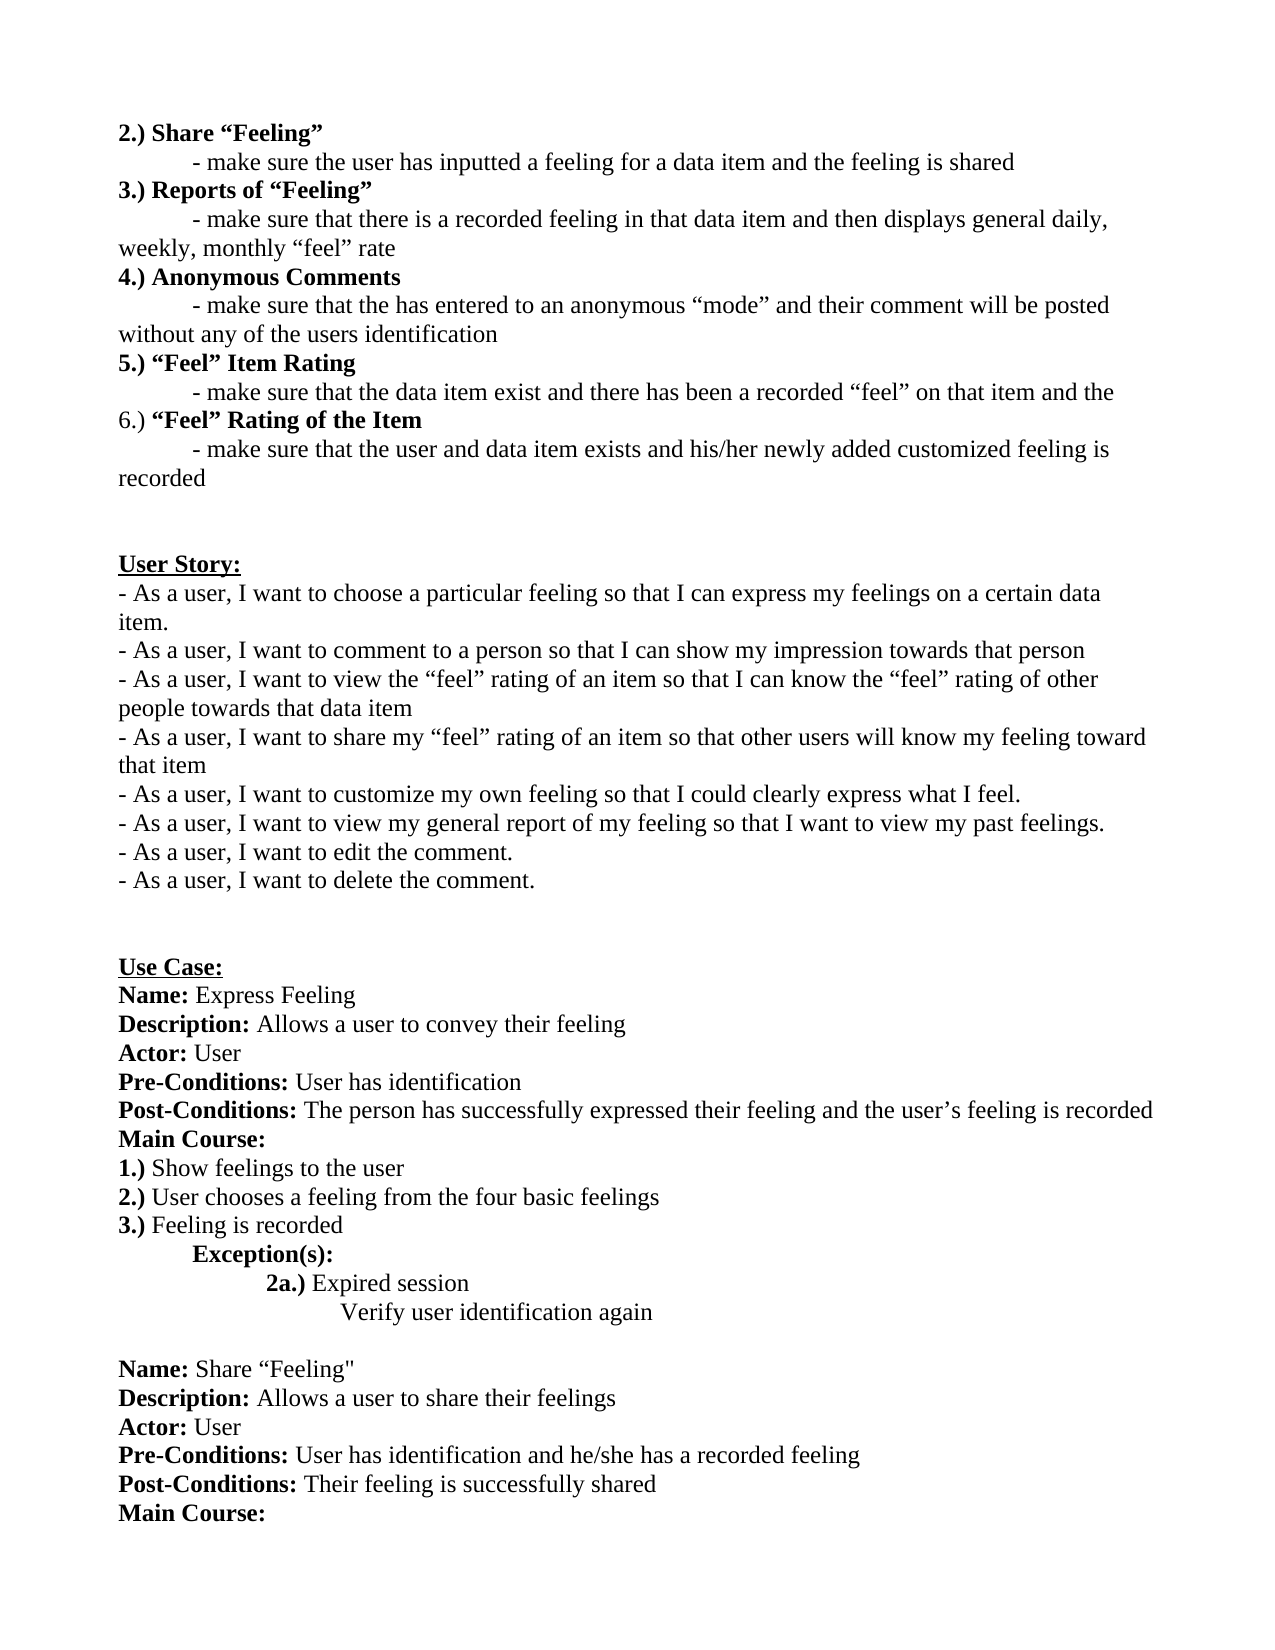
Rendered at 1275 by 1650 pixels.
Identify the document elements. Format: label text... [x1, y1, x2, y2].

text Post-Conditions: Their feeling is successfully shared [118, 1469, 1157, 1498]
text - As a user, I want to share my “feel” rating of an item so that other users will know my feeling toward that item [118, 722, 1157, 779]
text - As a user, I want to choose a particular feeling so that I can express my feelings on a certain data item. [118, 578, 1157, 636]
text Description: Allows a user to share their feelings [118, 1383, 1157, 1412]
text 3.) Feeling is recorded [118, 1211, 1157, 1239]
text Main Course: [118, 1124, 1157, 1153]
text 2.) User chooses a feeling from the four basic feelings [118, 1182, 1157, 1211]
text Use Case: [118, 952, 1157, 981]
text - make sure that the has entered to an anonymous “mode” and their comment will be posted without any of the users identification [118, 291, 1157, 348]
text - make sure the user has inputted a feeling for a data item and the feeling is shared [118, 147, 1157, 176]
text Pre-Conditions: User has identification and he/she has a recorded feeling [118, 1441, 1157, 1469]
text - make sure that the user and data item exists and his/her newly added customized feeling is recorded [118, 434, 1157, 492]
text - As a user, I want to delete the comment. [118, 866, 1157, 894]
text 4.) Anonymous Comments [118, 262, 1157, 291]
text Description: Allows a user to convey their feeling [118, 1009, 1157, 1038]
text 2a.) Expired session [118, 1268, 1157, 1297]
text 6.) “Feel” Rating of the Item [118, 406, 1157, 434]
text - As a user, I want to view my general report of my feeling so that I want to view my past feelings. [118, 808, 1157, 837]
text 1.) Show feelings to the user [118, 1153, 1157, 1182]
text Actor: User [118, 1038, 1157, 1067]
text 2.) Share “Feeling” [118, 118, 1157, 147]
text - As a user, I want to view the “feel” rating of an item so that I can know the “feel” rating of other people towards that data item [118, 664, 1157, 722]
text Name: Express Feeling [118, 981, 1157, 1009]
text - As a user, I want to customize my own feeling so that I could clearly express what I feel. [118, 779, 1157, 808]
text - As a user, I want to edit the comment. [118, 837, 1157, 866]
text - make sure that there is a recorded feeling in that data item and then displays general daily, weekly, monthly “feel” rate [118, 204, 1157, 262]
text Exception(s): [118, 1239, 1157, 1268]
text User Story: [118, 549, 1157, 578]
text - As a user, I want to comment to a person so that I can show my impression towards that person [118, 636, 1157, 664]
text Post-Conditions: The person has successfully expressed their feeling and the user’s feeling is recorded [118, 1096, 1157, 1124]
text Actor: User [118, 1412, 1157, 1441]
text Pre-Conditions: User has identification [118, 1067, 1157, 1096]
text Verify user identification again [118, 1297, 1157, 1326]
text 5.) “Feel” Item Rating [118, 348, 1157, 377]
text Main Course: [118, 1498, 1157, 1527]
text - make sure that the data item exist and there has been a recorded “feel” on that item and the [118, 377, 1157, 406]
text 3.) Reports of “Feeling” [118, 176, 1157, 204]
text Name: Share “Feeling" [118, 1354, 1157, 1383]
